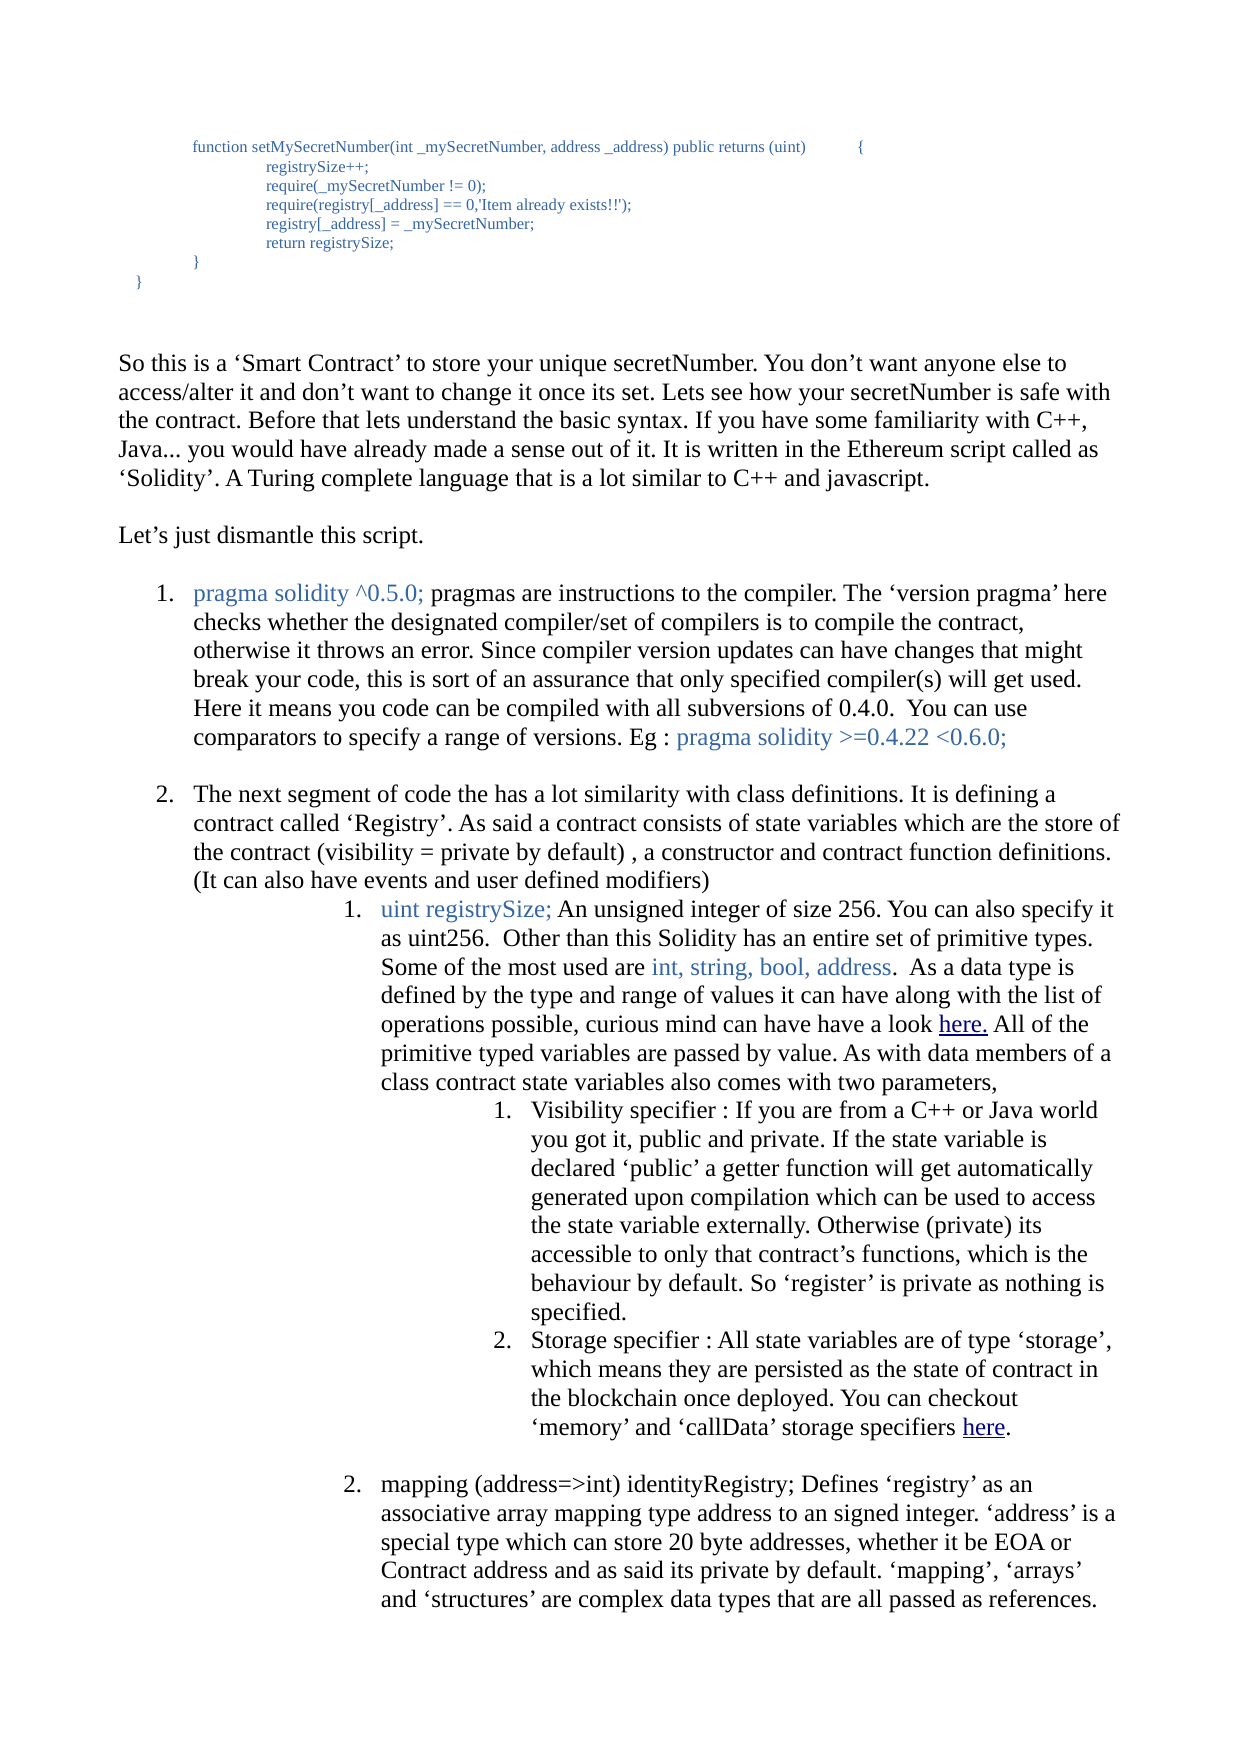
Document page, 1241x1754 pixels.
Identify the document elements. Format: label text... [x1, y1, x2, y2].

list The next segment of code the has a lot similarity with class definitions. It is defining a contract called ‘Registry’. As said a contract consists of state variables which are the store of the contract (visibility = private by default) , a constructor and contract function definitions. (It can also have events and user defined modifiers) [156, 779, 1122, 894]
list uint registrySize; An unsigned integer of size 256. You can also specify it as uint256. Other than this Solidity has an entire set of primitive types. Some of the most used are int, string, bool, address. As a data type is defined by the type and range of values it can have along with the list of operations possible, curious mind can have have a look here. All of the primitive typed variables are passed by value. As with data members of a class contract state variables also comes with two parameters, [343, 894, 1122, 1096]
list Visibility specifier : If you are from a C++ or Java world you got it, public and private. If the state variable is declared ‘public’ a getter function will get automatically generated upon compilation which can be used to access the state variable externally. Otherwise (private) its accessible to only that contract’s functions, which is the behaviour by default. So ‘register’ is private as nothing is specified. [493, 1096, 1122, 1326]
text So this is a ‘Smart Contract’ to store your unique secretNumber. You don’t want anyone else to access/alter it and don’t want to change it once its set. Lets see how your secretNumber is safe with the contract. Before that lets understand the basic syntax. If you have some familiarity with C++, Java... you would have already made a sense out of it. It is written in the Ethereum script called as ‘Solidity’. A Turing complete language that is a lot similar to C++ and javascript. [118, 348, 1122, 492]
list mapping (address=>int) identityRegistry; Defines ‘registry’ as an associative array mapping type address to an signed integer. ‘address’ is a special type which can store 20 byte addresses, whether it be EOA or Contract address and as said its private by default. ‘mapping’, ‘arrays’ and ‘structures’ are complex data types that are all passed as references. [343, 1469, 1122, 1613]
text } [118, 252, 1122, 271]
text return registrySize; [118, 233, 1122, 252]
text registrySize++; [118, 156, 1122, 176]
text } [118, 271, 1122, 291]
text function setMySecretNumber(int _mySecretNumber, address _address) public returns (uint) { [118, 137, 1122, 156]
list Here it means you code can be compiled with all subversions of 0.4.0. You can use comparators to specify a range of versions. Eg : pragma solidity >=0.4.22 <0.6.0; [156, 693, 1122, 751]
text Let’s just dismantle this script. [118, 521, 1122, 549]
text require(registry[_address] == 0,'Item already exists!!'); [118, 195, 1122, 214]
list Storage specifier : All state variables are of type ‘storage’, which means they are persisted as the state of contract in the blockchain once deployed. You can checkout ‘memory’ and ‘callData’ storage specifiers here. [493, 1326, 1122, 1469]
list pragma solidity ^0.5.0; pragmas are instructions to the compiler. The ‘version pragma’ here checks whether the designated compiler/set of compilers is to compile the contract, otherwise it throws an error. Since compiler version updates can have changes that might break your code, this is sort of an assurance that only specified compiler(s) will get used. [156, 578, 1122, 693]
text registry[_address] = _mySecretNumber; [118, 214, 1122, 233]
text require(_mySecretNumber != 0); [118, 176, 1122, 195]
